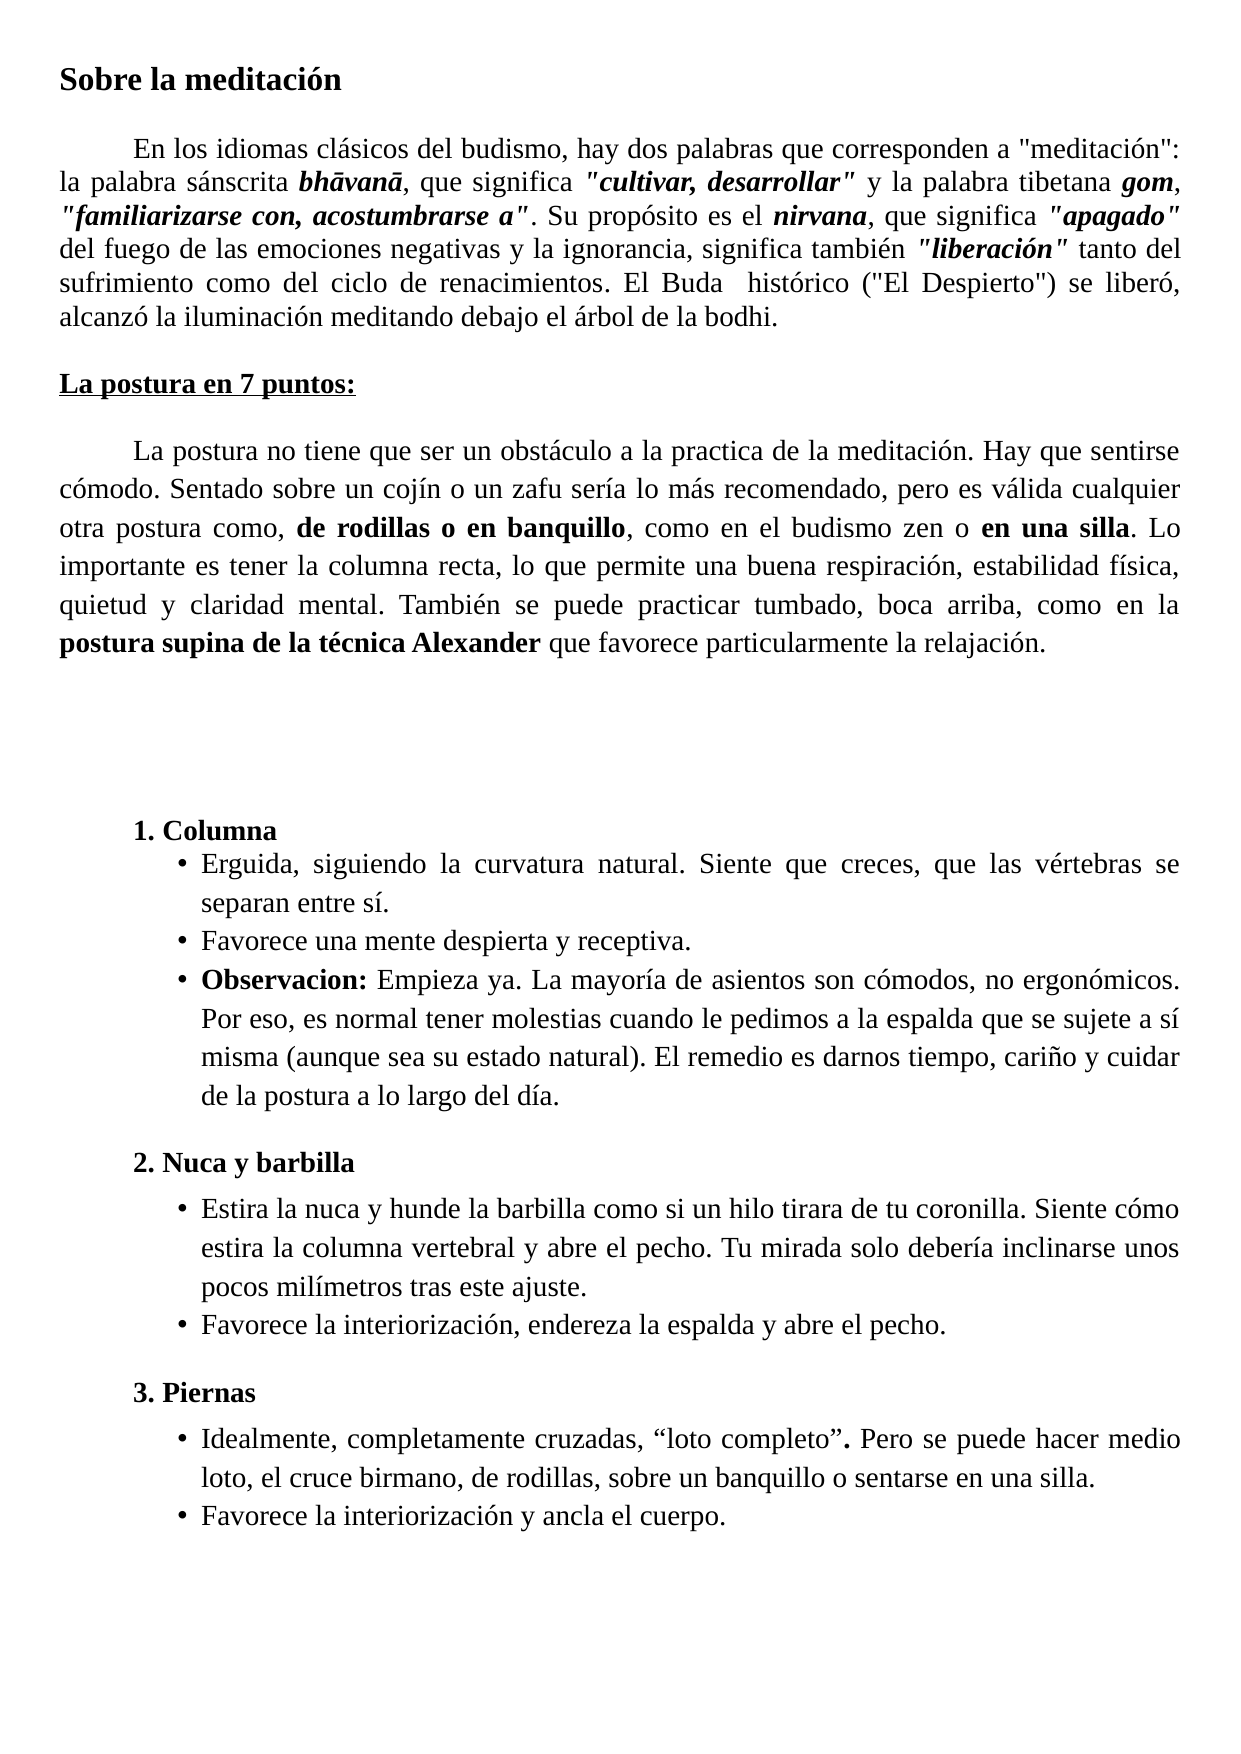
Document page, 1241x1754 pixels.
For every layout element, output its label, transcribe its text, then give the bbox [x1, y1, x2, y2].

list Favorece una mente despierta y receptiva. [177, 923, 1181, 957]
list Favorece la interiorización, endereza la espalda y abre el pecho. [177, 1307, 1181, 1341]
list Erguida, siguiendo la curvatura natural. Siente que creces, que las vértebras se separan entre sí. [177, 846, 1181, 918]
text La postura no tiene que ser un obstáculo a la practica de la meditación. Hay que sentirse cómodo. Sentado sobre un cojín o un zafu sería lo más recomendado, pero es válida cualquier otra postura como, de rodillas o en banquillo, como en el budismo zen o en una silla. Lo importante es tener la columna recta, lo que permite una buena respiración, estabilidad física, quietud y claridad mental. También se puede practicar tumbado, boca arriba, como en la postura supina de la técnica Alexander que favorece particularmente la relajación. [59, 433, 1181, 659]
subtitle 2. Nuca y barbilla [59, 1146, 1181, 1179]
text En los idiomas clásicos del budismo, hay dos palabras que corresponden a "meditación": la palabra sánscrita bhāvanā, que significa "cultivar, desarrollar" y la palabra tibetana gom, "familiarizarse con, acostumbrarse a". Su propósito es el nirvana, que significa "apagado" del fuego de las emociones negativas y la ignorancia, significa también "liberación" tanto del sufrimiento como del ciclo de renacimientos. El Buda histórico ("El Despierto") se liberó, alcanzó la iluminación meditando debajo el árbol de la bodhi. [59, 131, 1181, 332]
text Sobre la meditación [59, 59, 1181, 97]
list Observacion: Empieza ya. La mayoría de asientos son cómodos, no ergonómicos. Por eso, es normal tener molestias cuando le pedimos a la espalda que se sujete a sí misma (aunque sea su estado natural). El remedio es darnos tiempo, cariño y cuidar de la postura a lo largo del día. [177, 962, 1181, 1111]
list Idealmente, completamente cruzadas, “loto completo”. Pero se puede hacer medio loto, el cruce birmano, de rodillas, sobre un banquillo o sentarse en una silla. [177, 1421, 1181, 1493]
list Favorece la interiorización y ancla el cuerpo. [177, 1498, 1181, 1532]
list Estira la nuca y hunde la barbilla como si un hilo tirara de tu coronilla. Siente cómo estira la columna vertebral y abre el pecho. Tu mirada solo debería inclinarse unos pocos milímetros tras este ajuste. [177, 1192, 1181, 1302]
text La postura en 7 puntos: [59, 366, 1181, 399]
text 1. Columna [59, 813, 1181, 846]
subtitle 3. Piernas [59, 1375, 1181, 1409]
